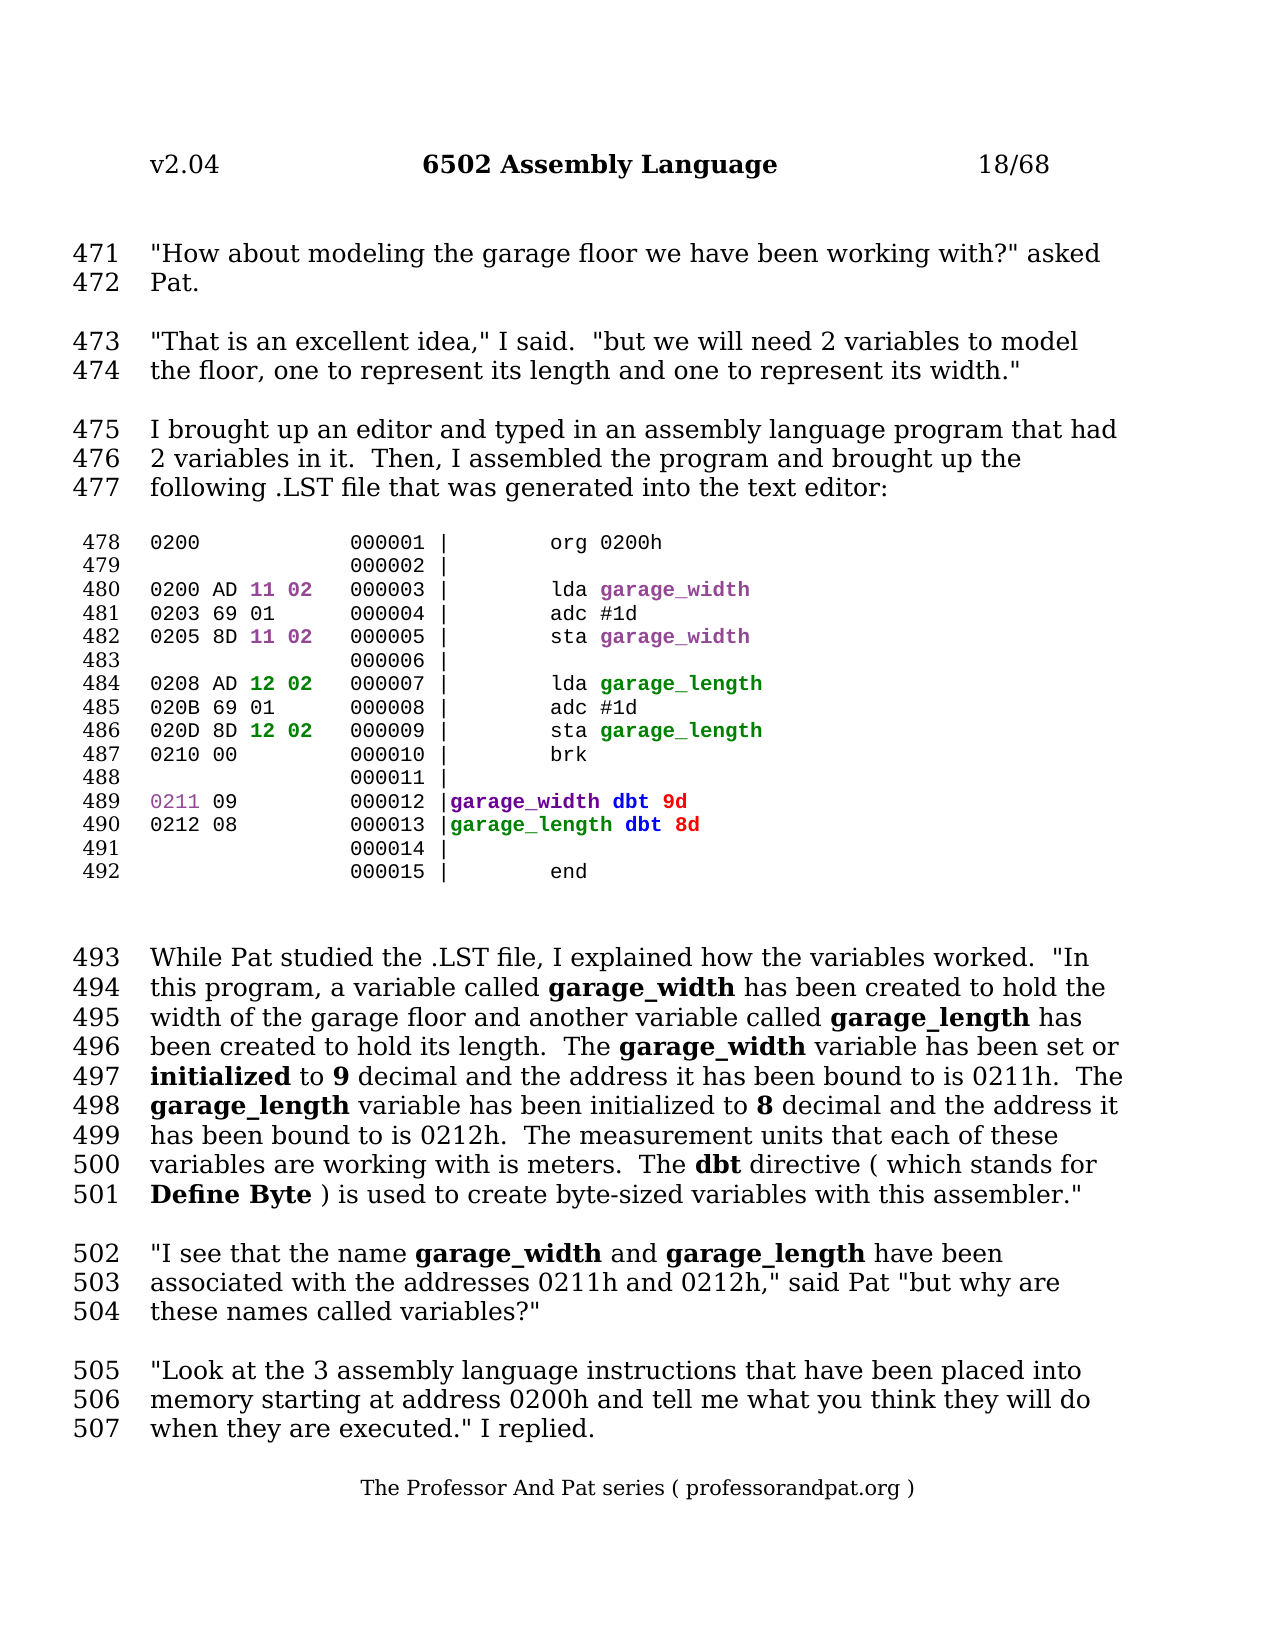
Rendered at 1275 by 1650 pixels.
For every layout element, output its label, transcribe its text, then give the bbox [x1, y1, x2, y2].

text 000011 | [150, 767, 1125, 791]
text "I see that the name garage_width and garage_length have been associated with the addresses 0211h and 0212h," said Pat "but why are these names called variables?" [150, 1238, 1125, 1327]
text 020B 69 01 000008 | adc #1d [150, 697, 1125, 720]
text 0200 AD 11 02 000003 | lda garage_width [150, 579, 1125, 603]
text 000006 | [150, 650, 1125, 673]
text I brought up an editor and typed in an assembly language program that had 2 variables in it. Then, I assembled the program and brought up the following .LST file that was generated into the text editor: [150, 415, 1125, 503]
text 0203 69 01 000004 | adc #1d [150, 603, 1125, 626]
text 020D 8D 12 02 000009 | sta garage_length [150, 720, 1125, 744]
text 0205 8D 11 02 000005 | sta garage_width [150, 626, 1125, 650]
text "Look at the 3 assembly language instructions that have been placed into memory starting at address 0200h and tell me what you think they will do when they are executed." I replied. [150, 1356, 1125, 1444]
text 000015 | end [150, 862, 1125, 885]
text 0208 AD 12 02 000007 | lda garage_length [150, 673, 1125, 697]
text 0200 000001 | org 0200h [150, 532, 1125, 556]
text 0210 00 000010 | brk [150, 744, 1125, 767]
text 000002 | [150, 556, 1125, 579]
text 000014 | [150, 838, 1125, 862]
text "That is an excellent idea," I said. "but we will need 2 variables to model the floor, one to represent its length and one to represent its width." [150, 327, 1125, 386]
text While Pat studied the .LST file, I explained how the variables worked. "In this program, a variable called garage_width has been created to hold the width of the garage floor and another variable called garage_length has been created to hold its length. The garage_width variable has been set or initialized to 9 decimal and the address it has been bound to is 0211h. The garage_length variable has been initialized to 8 decimal and the address it has been bound to is 0212h. The measurement units that each of these variables are working with is meters. The dbt directive ( which stands for Define Byte ) is used to create byte-sized variables with this assembler." [150, 944, 1125, 1209]
text "How about modeling the garage floor we have been working with?" asked Pat. [150, 239, 1125, 298]
text 0212 08 000013 |garage_length dbt 8d [150, 814, 1125, 838]
text 0211 09 000012 |garage_width dbt 9d [150, 791, 1125, 814]
